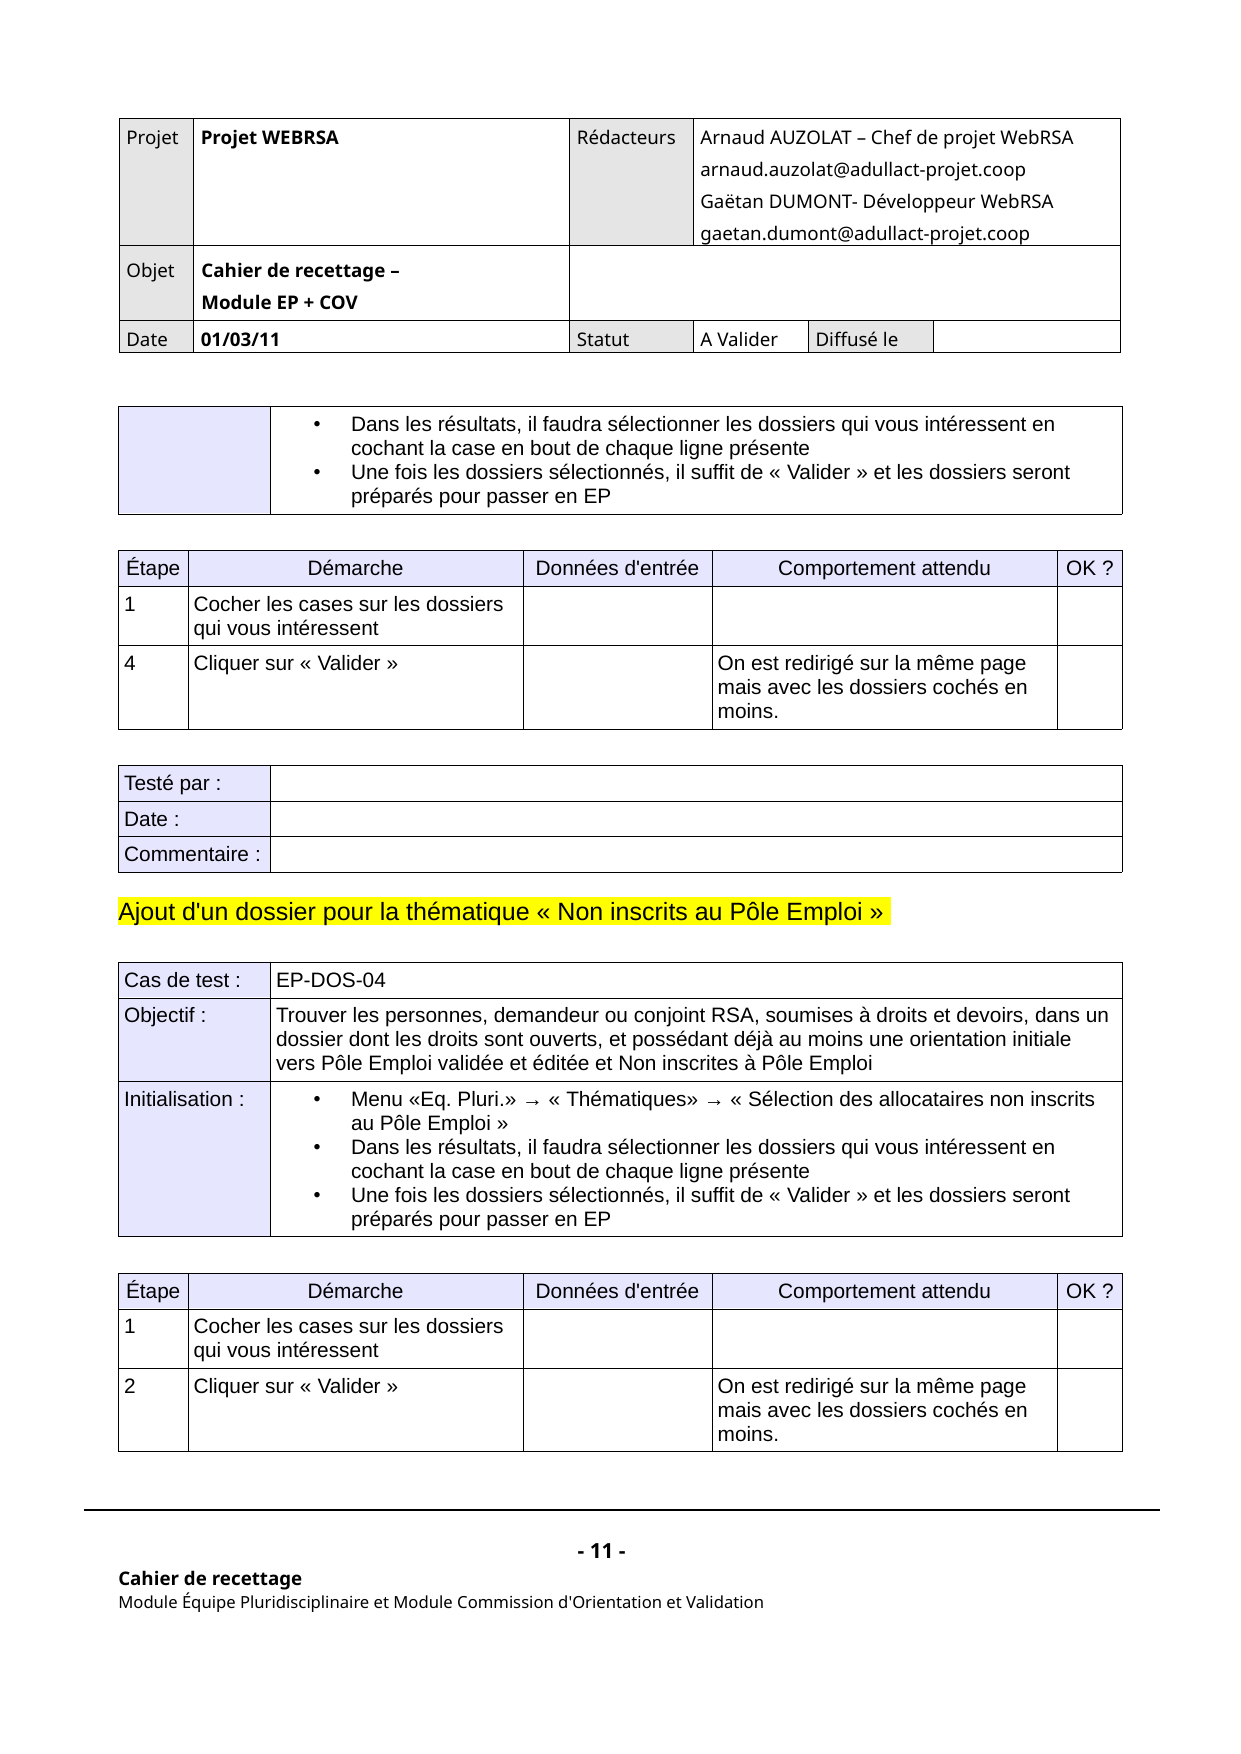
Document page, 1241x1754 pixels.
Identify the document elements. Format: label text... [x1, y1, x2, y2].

table_cell [1058, 1369, 1122, 1451]
table_cell Trouver les personnes, demandeur ou conjoint RSA, soumises à droits et devoirs, dans un dossier dont les droits sont ouverts, et possédant déjà au moins une orientation initiale vers Pôle Emploi validée et éditée et Non inscrites à Pôle Emploi [271, 999, 1122, 1081]
table_cell [1058, 587, 1122, 645]
table_cell Cliquer sur « Valider » [189, 646, 523, 728]
table_cell [524, 1310, 712, 1368]
table_header OK ? [1058, 1274, 1122, 1308]
table_header Données d'entrée [524, 551, 712, 586]
table_header Démarche [189, 1274, 523, 1308]
table_cell On est redirigé sur la même page mais avec les dossiers cochés en moins. [713, 1369, 1057, 1451]
table_cell Objectif : [119, 999, 270, 1081]
table_cell 1 [119, 1310, 188, 1368]
table_cell Commentaire : [119, 837, 270, 872]
table_cell Initialisation : [119, 1082, 270, 1236]
table_cell [524, 1369, 712, 1451]
table_cell 1 [119, 587, 188, 645]
table_header [271, 766, 1122, 801]
table_header Étape [119, 551, 188, 586]
table_header Données d'entrée [524, 1274, 712, 1308]
table_cell 4 [119, 646, 188, 728]
table_header Comportement attendu [713, 1274, 1057, 1308]
table_cell Menu «Eq. Pluri.» → « Thématiques» → « Sélection des allocataires non inscrits au Pôle Emploi » Dans les résultats, il faudra sélectionner les dossiers qui vous intéressent en cochant la case en bout de chaque ligne présente Une fois les dossiers sélectionnés, il suffit de « Valider » et les dossiers seront préparés pour passer en EP [271, 1082, 1122, 1236]
table_cell [1058, 646, 1122, 728]
table_header EP-DOS-04 [271, 963, 1122, 997]
table_cell On est redirigé sur la même page mais avec les dossiers cochés en moins. [713, 646, 1057, 728]
table_cell [271, 802, 1122, 836]
table_header Comportement attendu [713, 551, 1057, 586]
table_cell [524, 646, 712, 728]
table_cell 2 [119, 1369, 188, 1451]
table_cell Menu «Eq. Pluri.» → « Thématiques» → « Sélection des allocataires radiés de Pôle Emploi » Dans les résultats, il faudra sélectionner les dossiers qui vous intéressent en cochant la case en bout de chaque ligne présente Une fois les dossiers sélectionnés, il suffit de « Valider » et les dossiers seront préparés pour passer en EP [271, 407, 1122, 513]
table_cell [119, 407, 270, 513]
table_cell [1058, 1310, 1122, 1368]
subtitle Ajout d'un dossier pour la thématique « Non inscrits au Pôle Emploi » [118, 897, 1122, 925]
table_header Cas de test : [119, 963, 270, 997]
table_cell Cocher les cases sur les dossiers qui vous intéressent [189, 1310, 523, 1368]
table_header OK ? [1058, 551, 1122, 586]
table_cell Cocher les cases sur les dossiers qui vous intéressent [189, 587, 523, 645]
table_cell Date : [119, 802, 270, 836]
table_header Testé par : [119, 766, 270, 801]
table_cell [713, 1310, 1057, 1368]
table_cell [524, 587, 712, 645]
table_cell [271, 837, 1122, 872]
table_cell [713, 587, 1057, 645]
table_header Étape [119, 1274, 188, 1308]
table_cell Cliquer sur « Valider » [189, 1369, 523, 1451]
table_header Démarche [189, 551, 523, 586]
